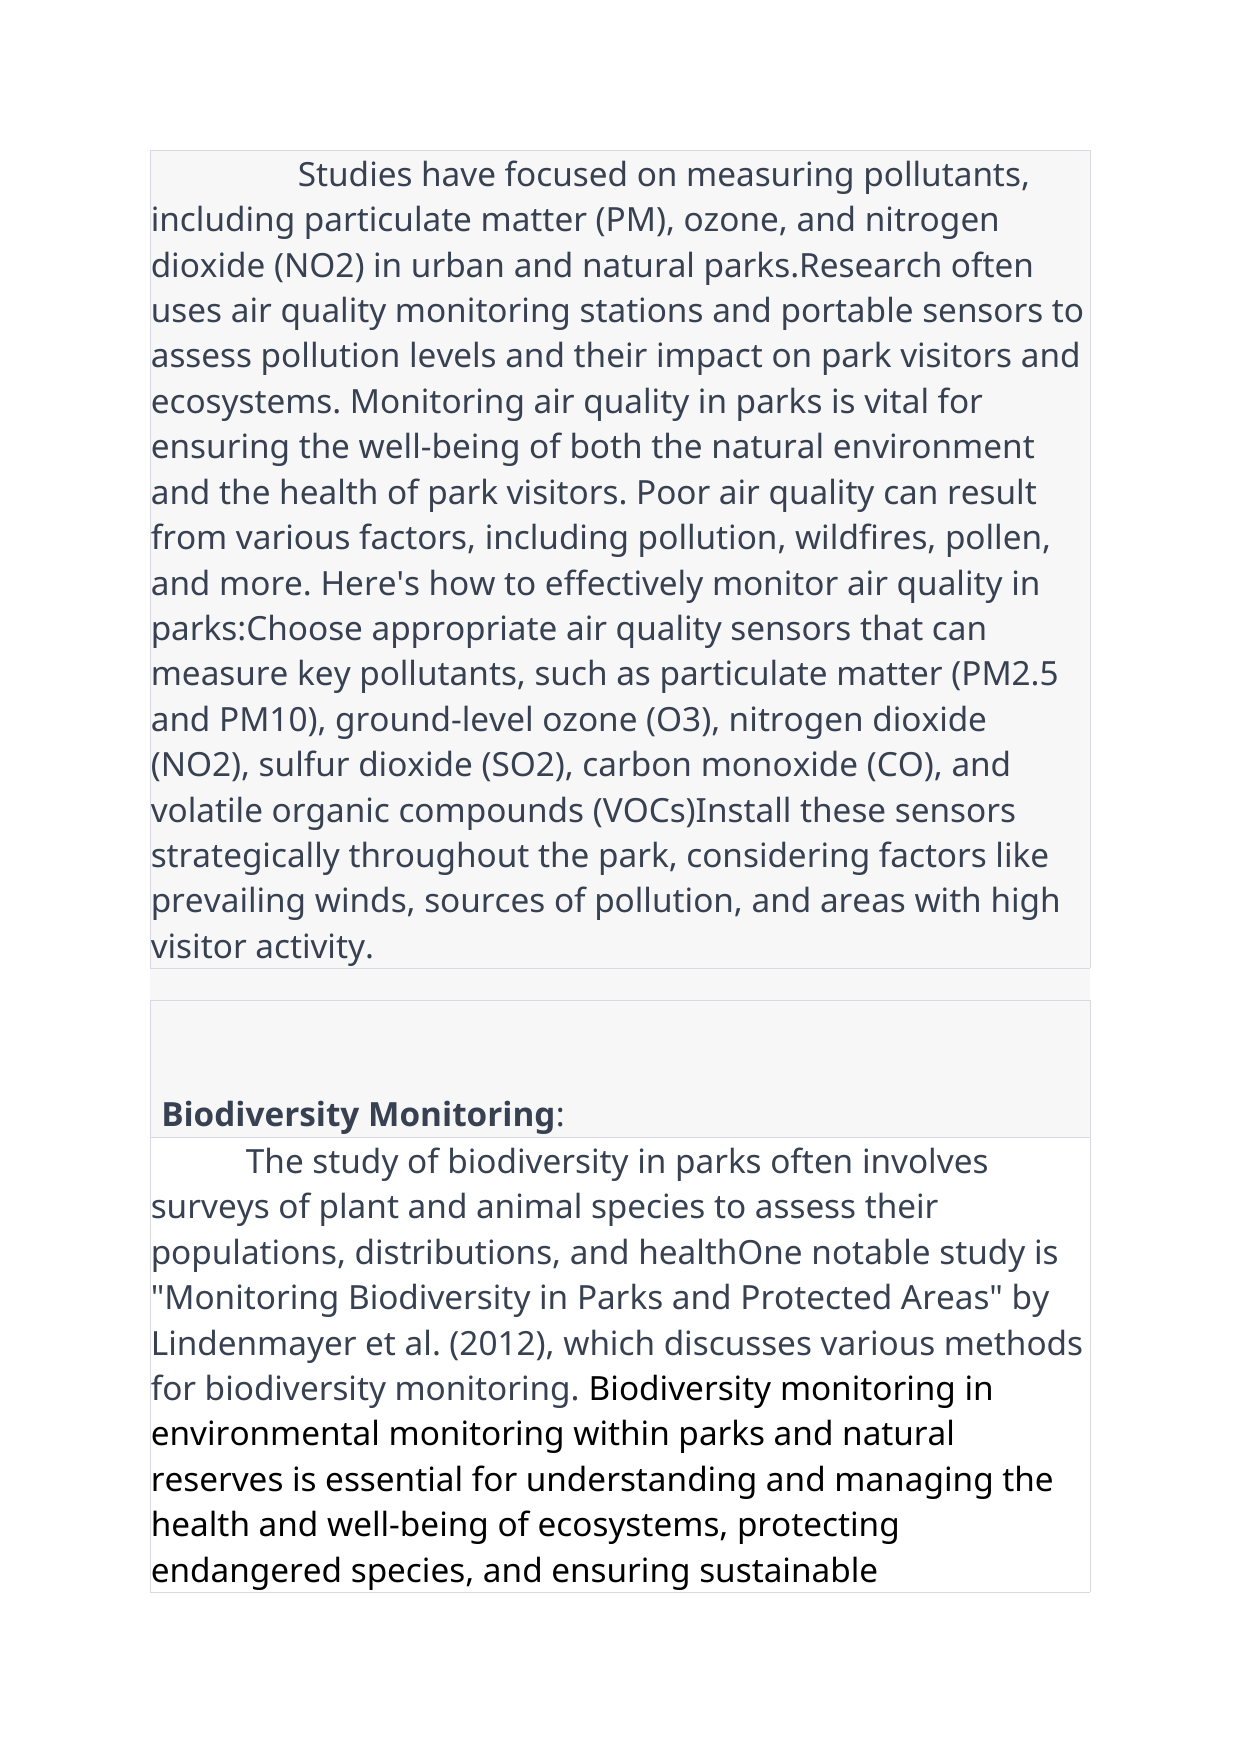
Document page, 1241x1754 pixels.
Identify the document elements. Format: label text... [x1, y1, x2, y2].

text Biodiversity Monitoring: [151, 1091, 1090, 1137]
text The study of biodiversity in parks often involves surveys of plant and animal species to assess their populations, distributions, and healthOne notable study is "Monitoring Biodiversity in Parks and Protected Areas" by Lindenmayer et al. (2012), which discusses various methods for biodiversity monitoring. Biodiversity monitoring in environmental monitoring within parks and natural reserves is essential for understanding and managing the health and well-being of ecosystems, protecting endangered species, and ensuring sustainable [151, 1138, 1090, 1592]
text Studies have focused on measuring pollutants, including particulate matter (PM), ozone, and nitrogen dioxide (NO2) in urban and natural parks.Research often uses air quality monitoring stations and portable sensors to assess pollution levels and their impact on park visitors and ecosystems. Monitoring air quality in parks is vital for ensuring the well-being of both the natural environment and the health of park visitors. Poor air quality can result from various factors, including pollution, wildfires, pollen, and more. Here's how to effectively monitor air quality in parks:Choose appropriate air quality sensors that can measure key pollutants, such as particulate matter (PM2.5 and PM10), ground-level ozone (O3), nitrogen dioxide (NO2), sulfur dioxide (SO2), carbon monoxide (CO), and volatile organic compounds (VOCs)Install these sensors strategically throughout the park, considering factors like prevailing winds, sources of pollution, and areas with high visitor activity. [151, 151, 1090, 968]
